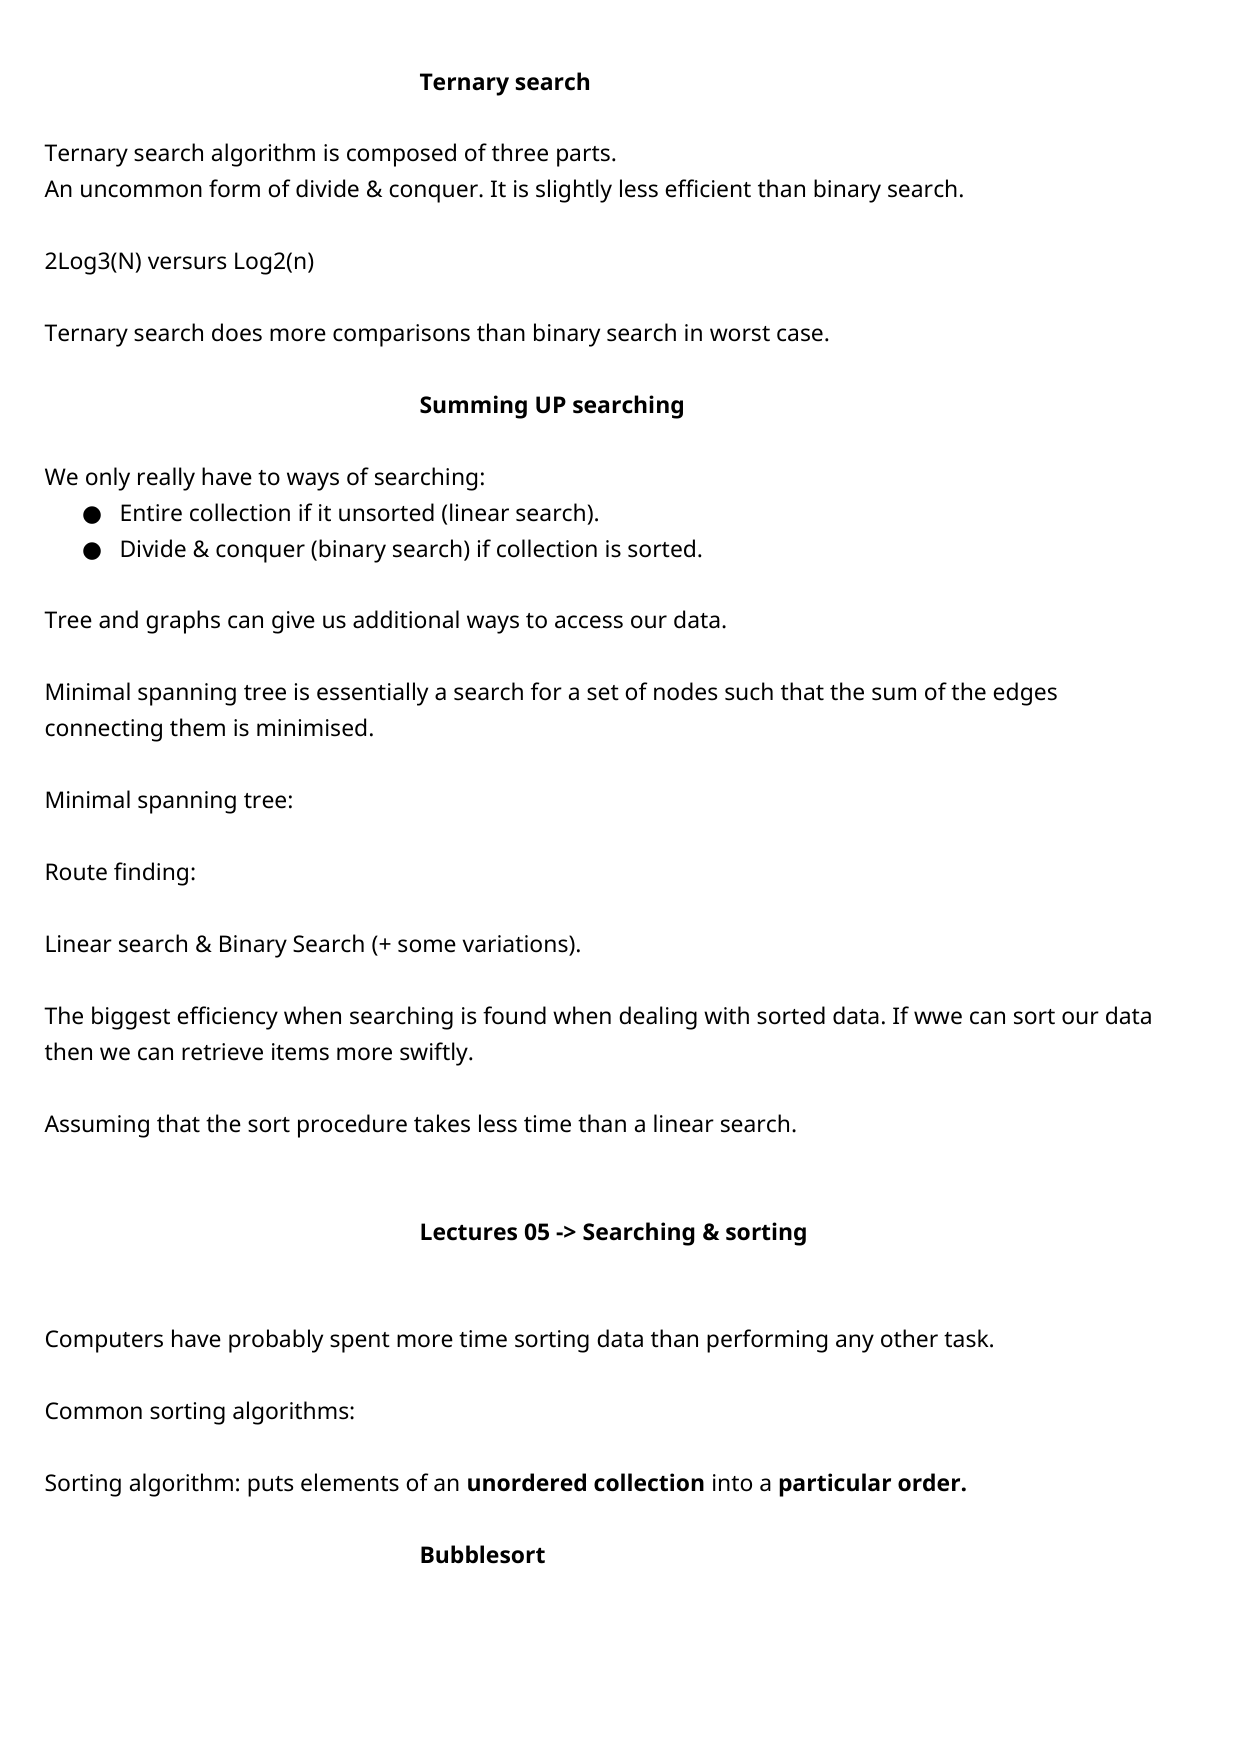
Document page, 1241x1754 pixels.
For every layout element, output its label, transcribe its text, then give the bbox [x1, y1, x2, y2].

text Ternary search does more comparisons than binary search in worst case. [44, 317, 1180, 348]
text Summing UP searching [44, 389, 1180, 420]
list Divide & conquer (binary search) if collection is sorted. [82, 533, 1180, 564]
text Linear search & Binary Search (+ some variations). [44, 928, 1180, 959]
text Tree and graphs can give us additional ways to access our data. [44, 604, 1180, 636]
text The biggest efficiency when searching is found when dealing with sorted data. If wwe can sort our data then we can retrieve items more swiftly. [44, 1000, 1180, 1067]
list Entire collection if it unsorted (linear search). [82, 497, 1180, 528]
text An uncommon form of divide & conquer. It is slightly less efficient than binary search. [44, 173, 1180, 204]
text Ternary search [44, 65, 1180, 97]
text Minimal spanning tree is essentially a search for a set of nodes such that the sum of the edges connecting them is minimised. [44, 676, 1180, 743]
text Sorting algorithm: puts elements of an unordered collection into a particular order. [44, 1467, 1180, 1498]
text Common sorting algorithms: [44, 1395, 1180, 1426]
text We only really have to ways of searching: [44, 461, 1180, 492]
text Ternary search algorithm is composed of three parts. [44, 137, 1180, 168]
text Computers have probably spent more time sorting data than performing any other task. [44, 1323, 1180, 1354]
text 2Log3(N) versurs Log2(n) [44, 245, 1180, 276]
text Lectures 05 -> Searching & sorting [44, 1215, 1180, 1247]
text Assuming that the sort procedure takes less time than a linear search. [44, 1108, 1180, 1139]
text Minimal spanning tree: [44, 784, 1180, 815]
text Route finding: [44, 856, 1180, 887]
text Bubblesort [419, 1539, 1180, 1570]
